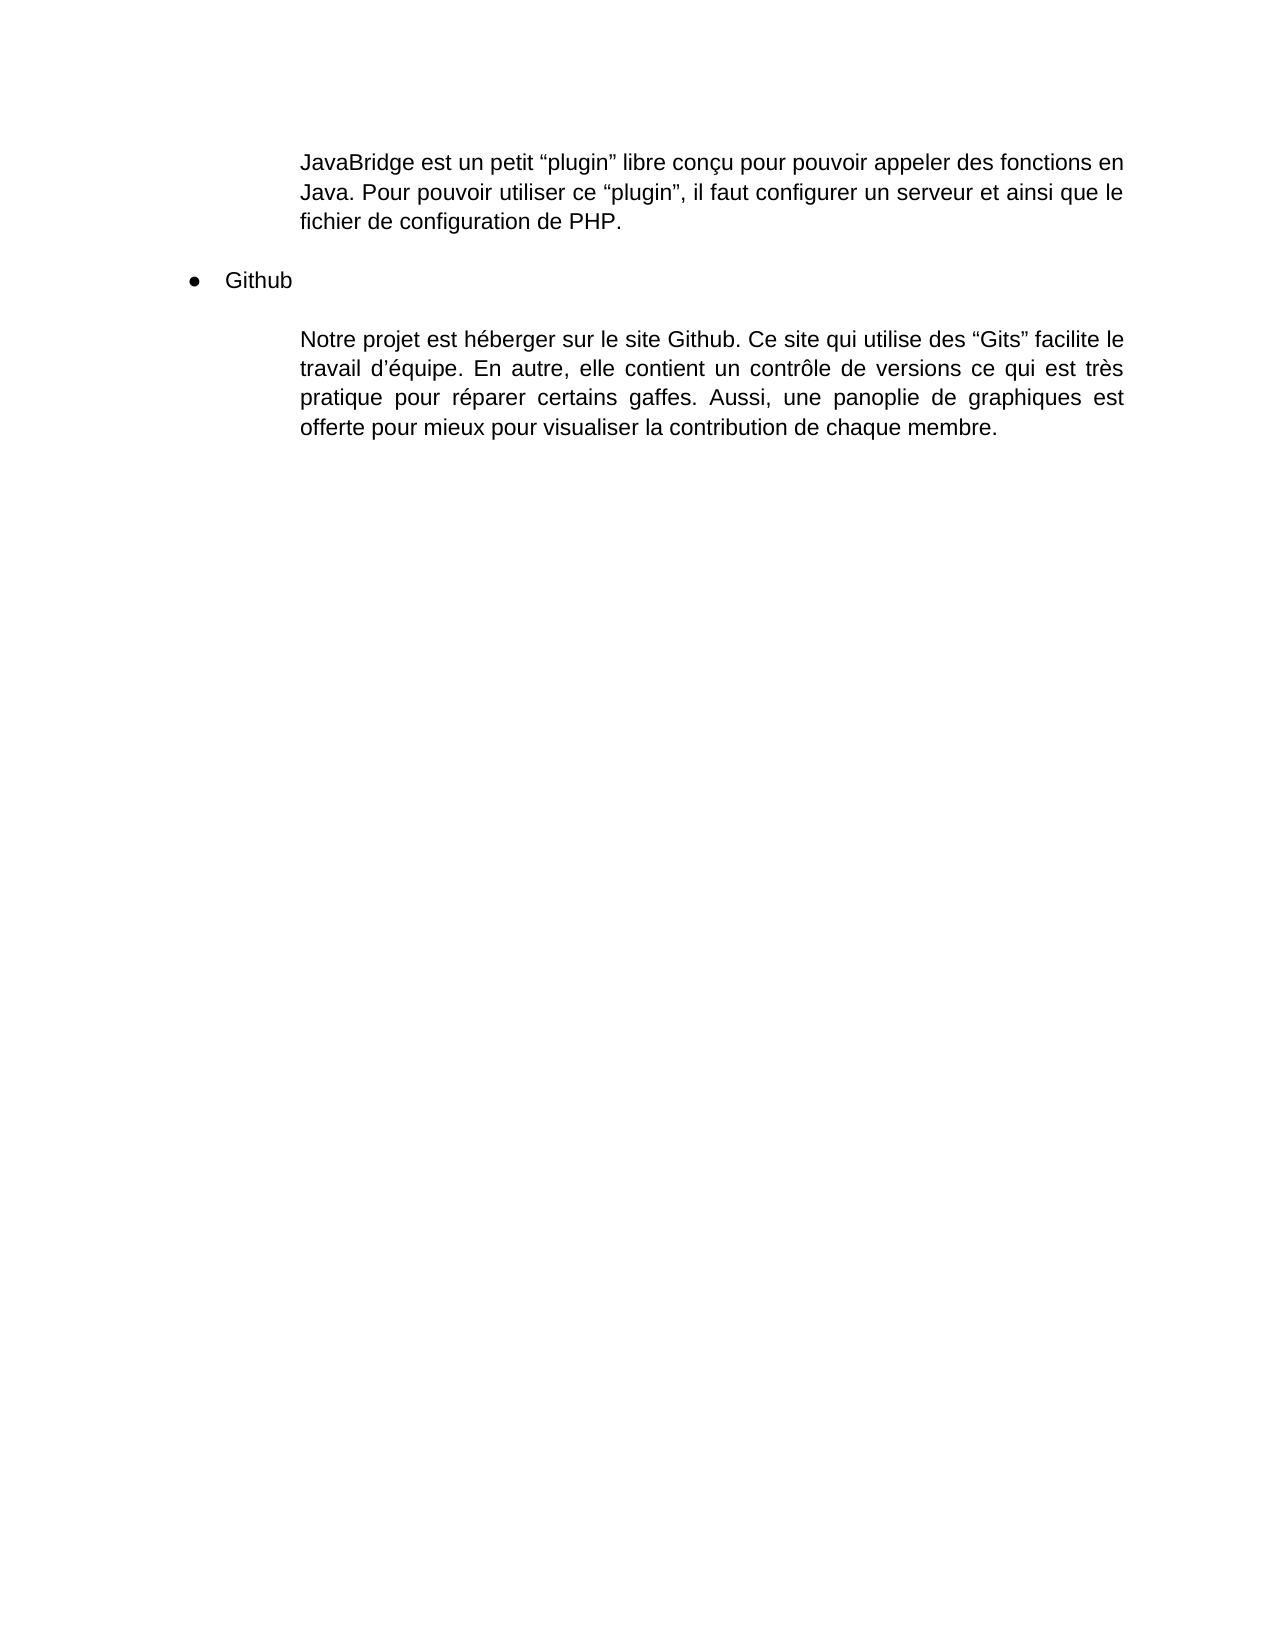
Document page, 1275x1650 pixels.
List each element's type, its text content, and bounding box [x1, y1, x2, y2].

text Notre projet est héberger sur le site Github. Ce site qui utilise des “Gits” facilite le travail d’équipe. En autre, elle contient un contrôle de versions ce qui est très pratique pour réparer certains gaffes. Aussi, une panoplie de graphiques est offerte pour mieux pour visualiser la contribution de chaque membre. [300, 326, 1125, 440]
list Github [187, 267, 1125, 293]
text JavaBridge est un petit “plugin” libre conçu pour pouvoir appeler des fonctions en Java. Pour pouvoir utiliser ce “plugin”, il faut configurer un serveur et ainsi que le fichier de configuration de PHP. [300, 150, 1125, 234]
